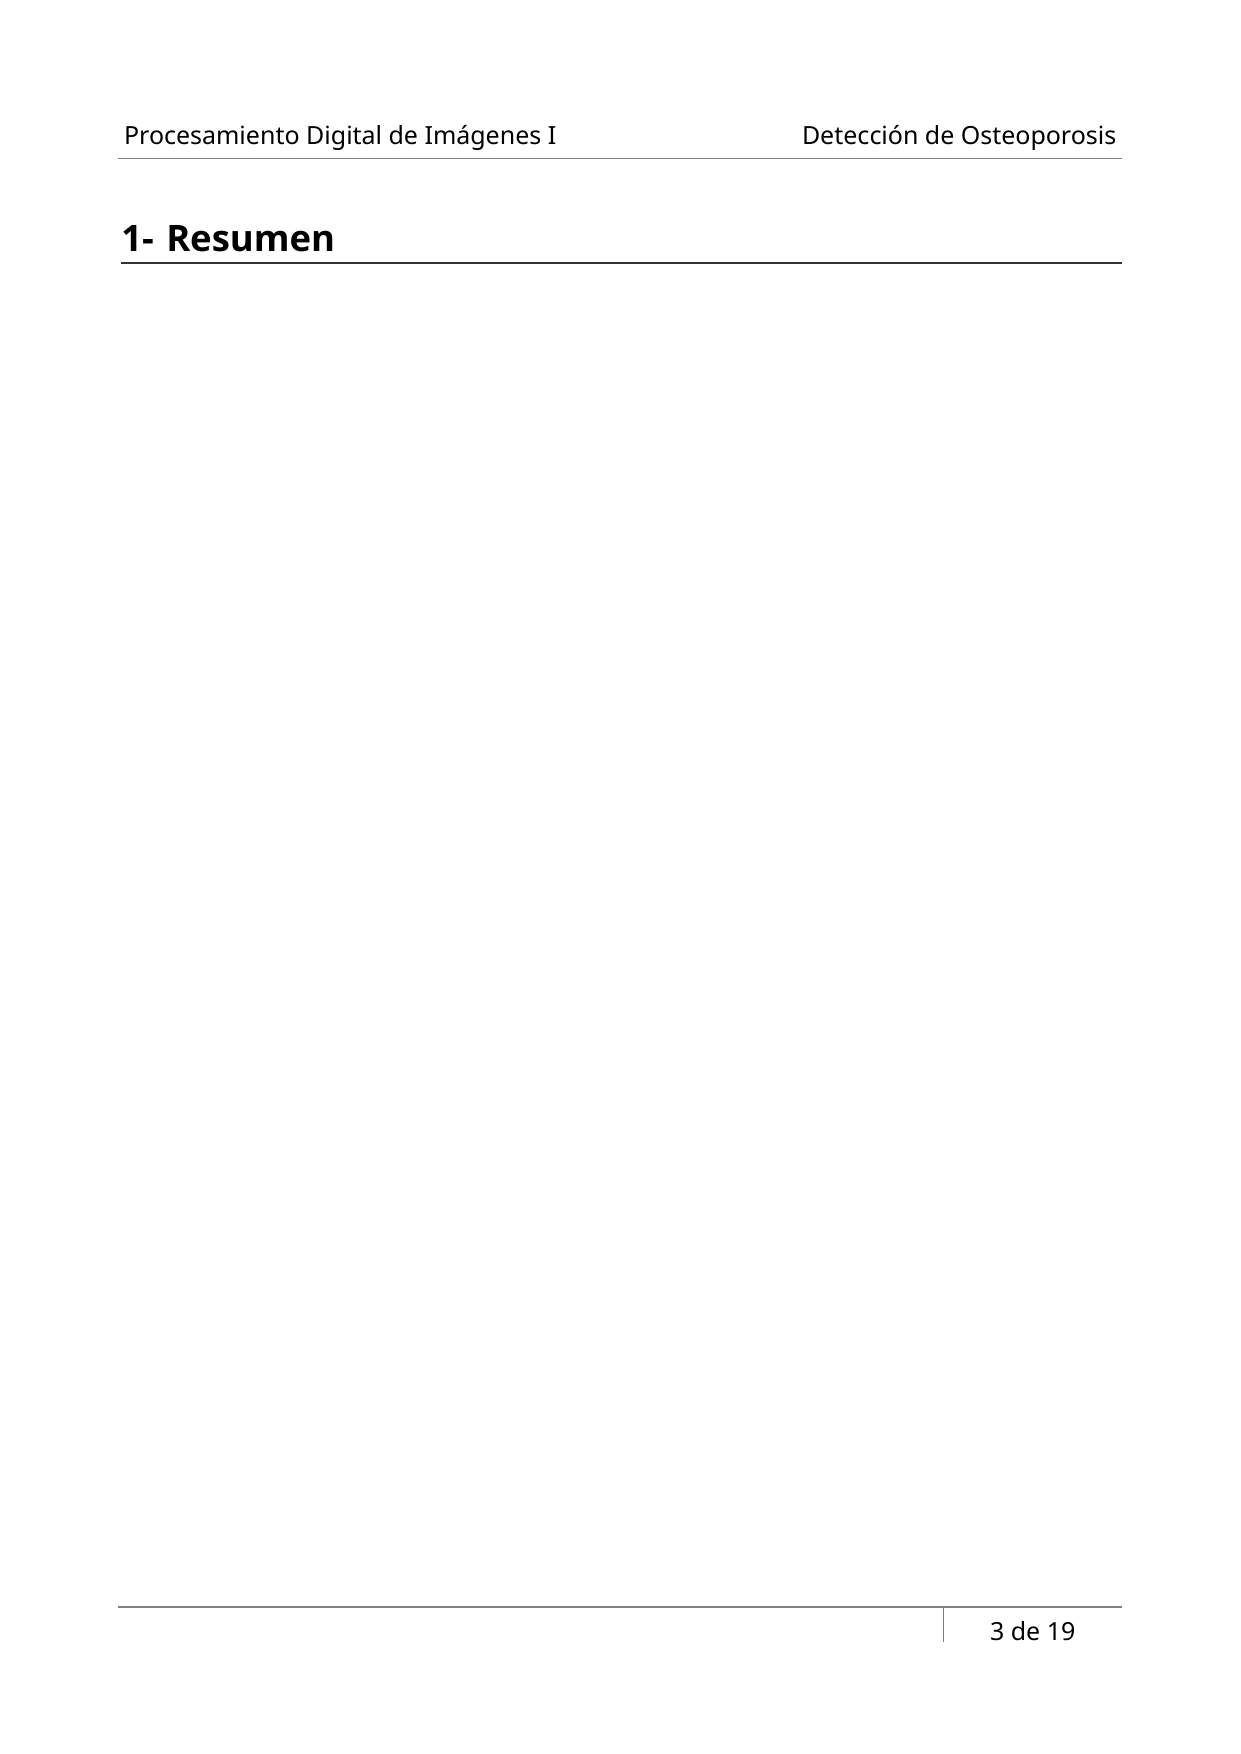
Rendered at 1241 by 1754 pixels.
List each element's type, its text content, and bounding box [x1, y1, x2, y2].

subtitle Resumen [121, 213, 1122, 262]
